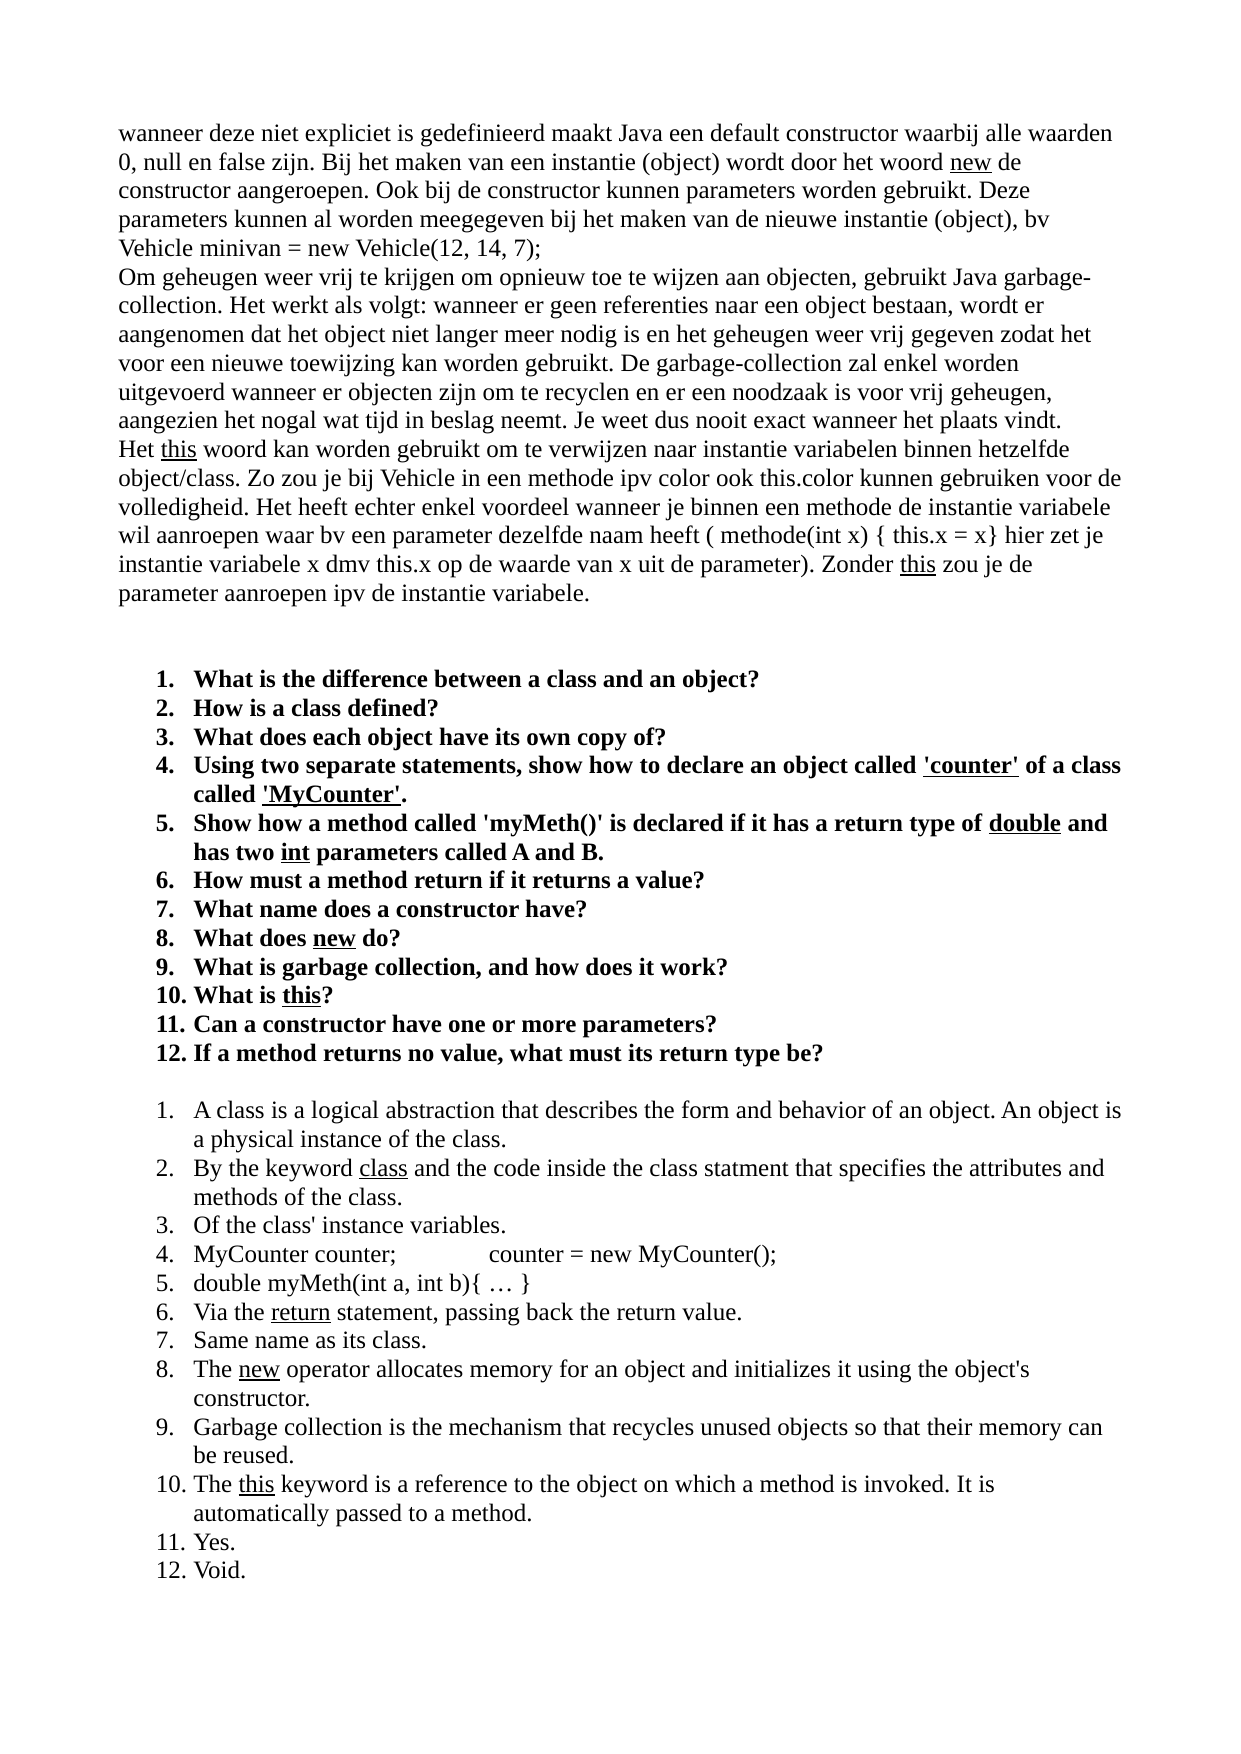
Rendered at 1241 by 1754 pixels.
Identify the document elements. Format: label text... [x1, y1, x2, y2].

list A class is a logical abstraction that describes the form and behavior of an object. An object is a physical instance of the class. [156, 1096, 1122, 1153]
list What does each object have its own copy of? [156, 722, 1122, 751]
list Yes. [156, 1527, 1122, 1556]
list By the keyword class and the code inside the class statment that specifies the attributes and methods of the class. [156, 1153, 1122, 1211]
list What is the difference between a class and an object? [156, 664, 1122, 693]
list Via the return statement, passing back the return value. [156, 1297, 1122, 1326]
list Can a constructor have one or more parameters? [156, 1009, 1122, 1038]
list What is this? [156, 981, 1122, 1009]
list The new operator allocates memory for an object and initializes it using the object's constructor. [156, 1354, 1122, 1412]
list How is a class defined? [156, 693, 1122, 722]
list If a method returns no value, what must its return type be? [156, 1038, 1122, 1067]
list Void. [156, 1556, 1122, 1584]
list MyCounter counter; counter = new MyCounter(); [156, 1239, 1122, 1268]
list What does new do? [156, 923, 1122, 952]
list Of the class' instance variables. [156, 1211, 1122, 1239]
list What is garbage collection, and how does it work? [156, 952, 1122, 981]
list Same name as its class. [156, 1326, 1122, 1354]
text Het this woord kan worden gebruikt om te verwijzen naar instantie variabelen binnen hetzelfde object/class. Zo zou je bij Vehicle in een methode ipv color ook this.color kunnen gebruiken voor de volledigheid. Het heeft echter enkel voordeel wanneer je binnen een methode de instantie variabele wil aanroepen waar bv een parameter dezelfde naam heeft ( methode(int x) { this.x = x} hier zet je instantie variabele x dmv this.x op de waarde van x uit de parameter). Zonder this zou je de parameter aanroepen ipv de instantie variabele. [118, 434, 1122, 607]
list How must a method return if it returns a value? [156, 866, 1122, 894]
list The this keyword is a reference to the object on which a method is invoked. It is automatically passed to a method. [156, 1469, 1122, 1527]
list Using two separate statements, show how to declare an object called 'counter' of a class called 'MyCounter'. [156, 751, 1122, 808]
list double myMeth(int a, int b){ … } [156, 1268, 1122, 1297]
text Om geheugen weer vrij te krijgen om opnieuw toe te wijzen aan objecten, gebruikt Java garbage-collection. Het werkt als volgt: wanneer er geen referenties naar een object bestaan, wordt er aangenomen dat het object niet langer meer nodig is en het geheugen weer vrij gegeven zodat het voor een nieuwe toewijzing kan worden gebruikt. De garbage-collection zal enkel worden uitgevoerd wanneer er objecten zijn om te recyclen en er een noodzaak is voor vrij geheugen, aangezien het nogal wat tijd in beslag neemt. Je weet dus nooit exact wanneer het plaats vindt. [118, 262, 1122, 434]
list Show how a method called 'myMeth()' is declared if it has a return type of double and has two int parameters called A and B. [156, 808, 1122, 866]
text wanneer deze niet expliciet is gedefinieerd maakt Java een default constructor waarbij alle waarden 0, null en false zijn. Bij het maken van een instantie (object) wordt door het woord new de constructor aangeroepen. Ook bij de constructor kunnen parameters worden gebruikt. Deze parameters kunnen al worden meegegeven bij het maken van de nieuwe instantie (object), bv Vehicle minivan = new Vehicle(12, 14, 7); [118, 118, 1122, 262]
list What name does a constructor have? [156, 894, 1122, 923]
list Garbage collection is the mechanism that recycles unused objects so that their memory can be reused. [156, 1412, 1122, 1469]
